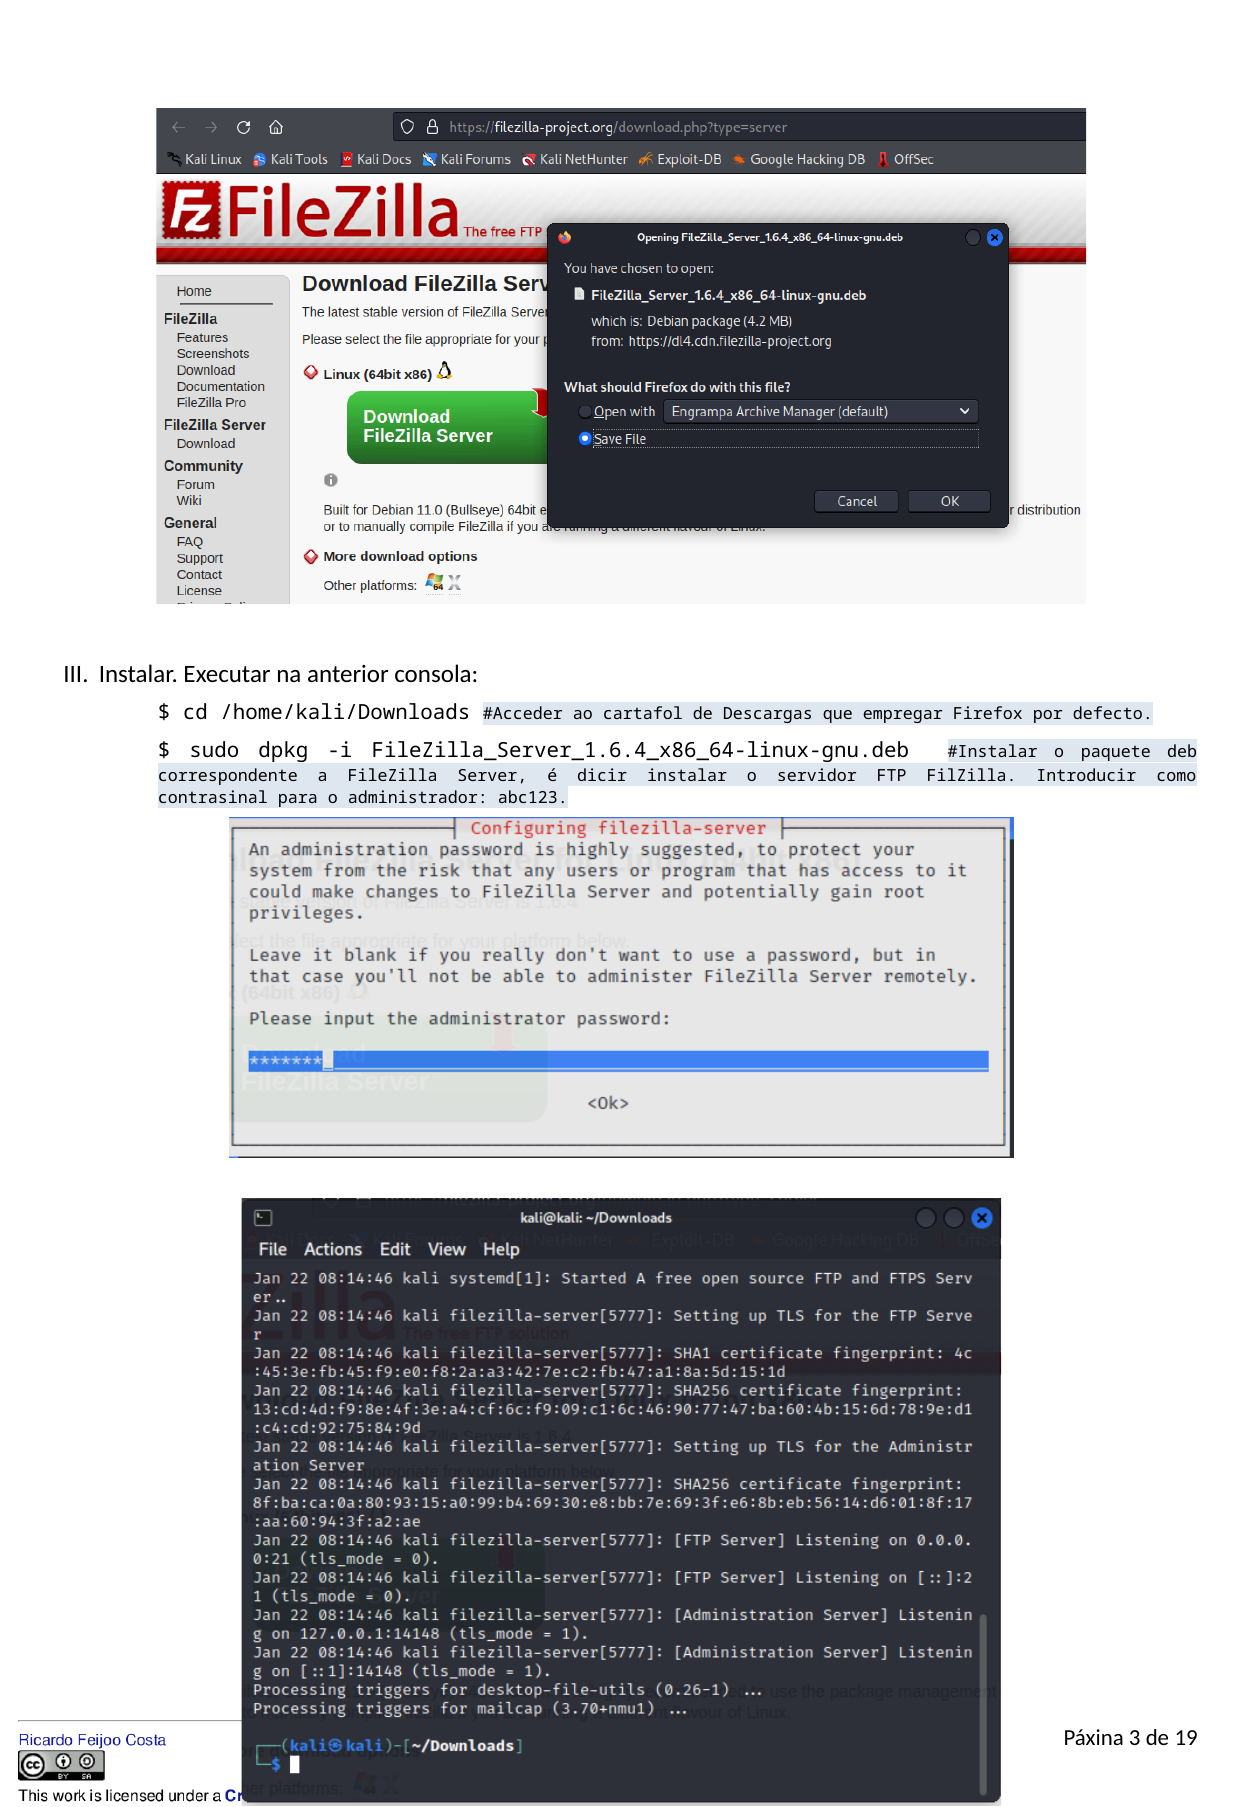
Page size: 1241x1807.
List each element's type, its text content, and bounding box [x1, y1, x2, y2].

picture [229, 817, 1014, 1158]
picture [156, 108, 1087, 604]
list Instalar. Executar na anterior consola: [63, 658, 1197, 689]
list $ sudo dpkg -i FileZilla_Server_1.6.4_x86_64-linux-gnu.deb #Instalar o paquete deb correspondente a FileZilla Server, é dicir instalar o servidor FTP FilZilla. Introducir como contrasinal para o administrador: abc123. [122, 735, 1197, 808]
list $ cd /home/kali/Downloads #Acceder ao cartafol de Descargas que empregar Firefox por defecto. [122, 697, 1197, 726]
picture [8, 1198, 1002, 1806]
